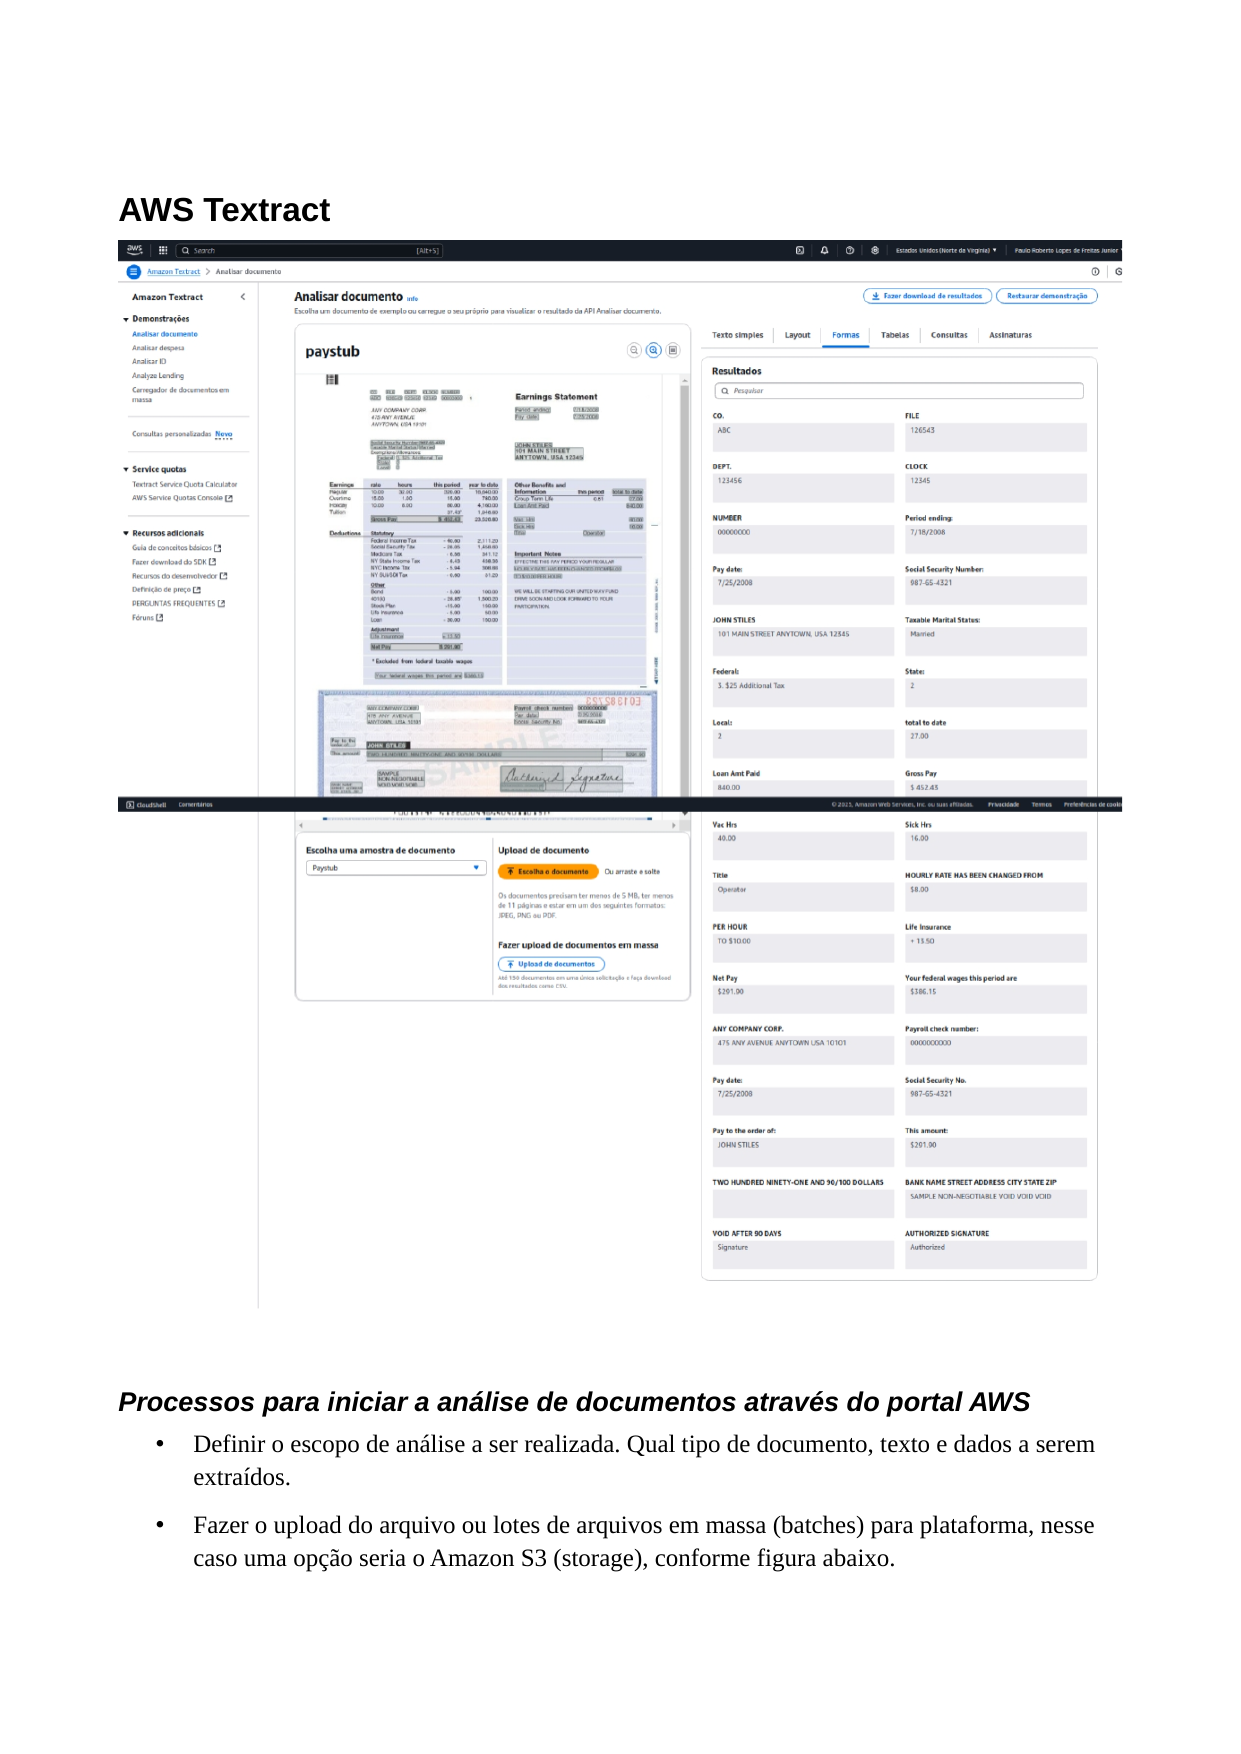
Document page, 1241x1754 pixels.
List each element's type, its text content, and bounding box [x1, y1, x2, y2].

subtitle Processos para iniciar a análise de documentos através do portal AWS [118, 1386, 1122, 1417]
list Fazer o upload do arquivo ou lotes de arquivos em massa (batches) para plataforma, nesse caso uma opção seria o Amazon S3 (storage), conforme figura abaixo. [156, 1510, 1122, 1572]
subtitle AWS Textract [118, 190, 1122, 228]
list Definir o escopo de análise a ser realizada. Qual tipo de documento, texto e dados a serem extraídos. [156, 1429, 1122, 1491]
picture [118, 240, 1123, 1322]
